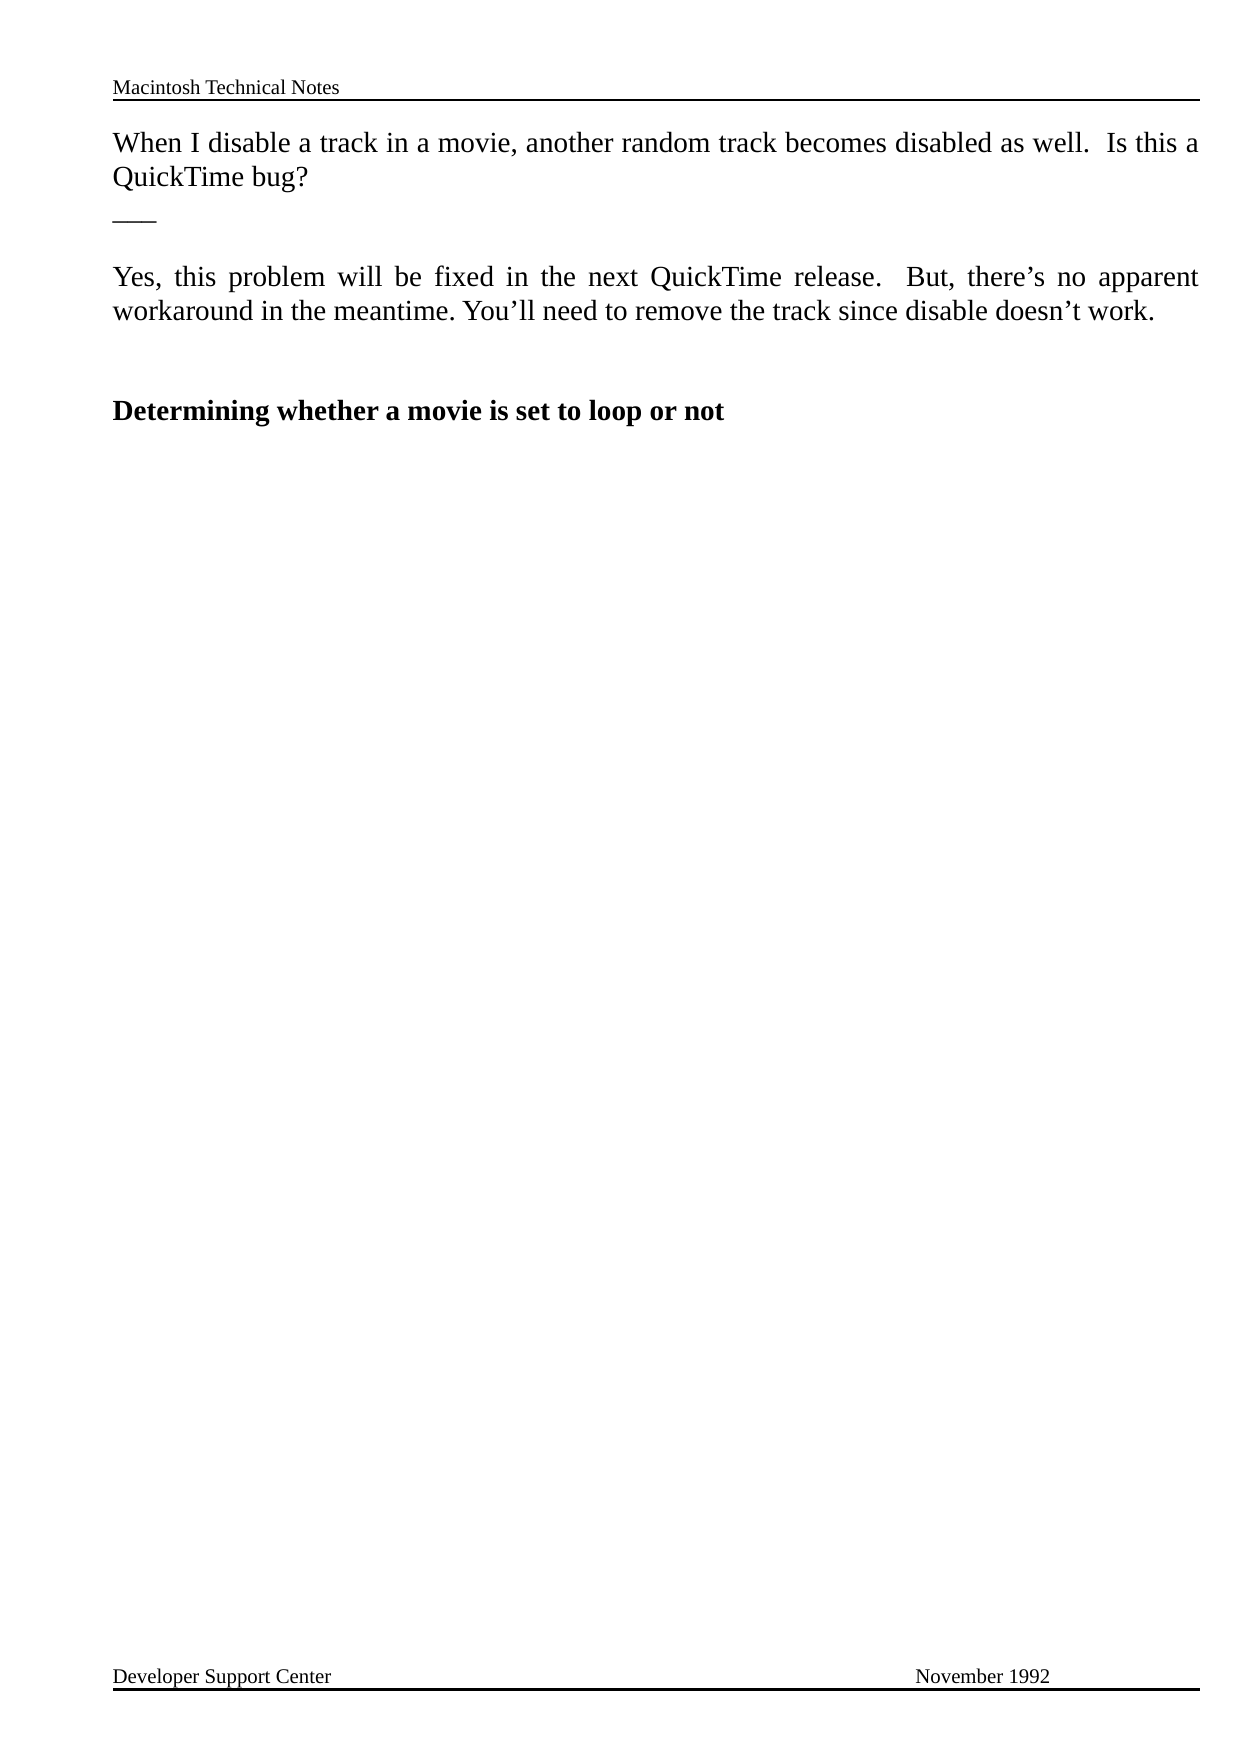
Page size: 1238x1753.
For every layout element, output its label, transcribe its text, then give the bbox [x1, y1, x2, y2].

text Yes, this problem will be fixed in the next QuickTime release. But, there’s no apparent workaround in the meantime. You’ll need to remove the track since disable doesn’t work. [112, 259, 1200, 326]
text ___ [112, 192, 1200, 226]
text When I disable a track in a movie, another random track becomes disabled as well. Is this a QuickTime bug? [112, 125, 1200, 192]
text Determining whether a movie is set to loop or not [112, 393, 1200, 427]
